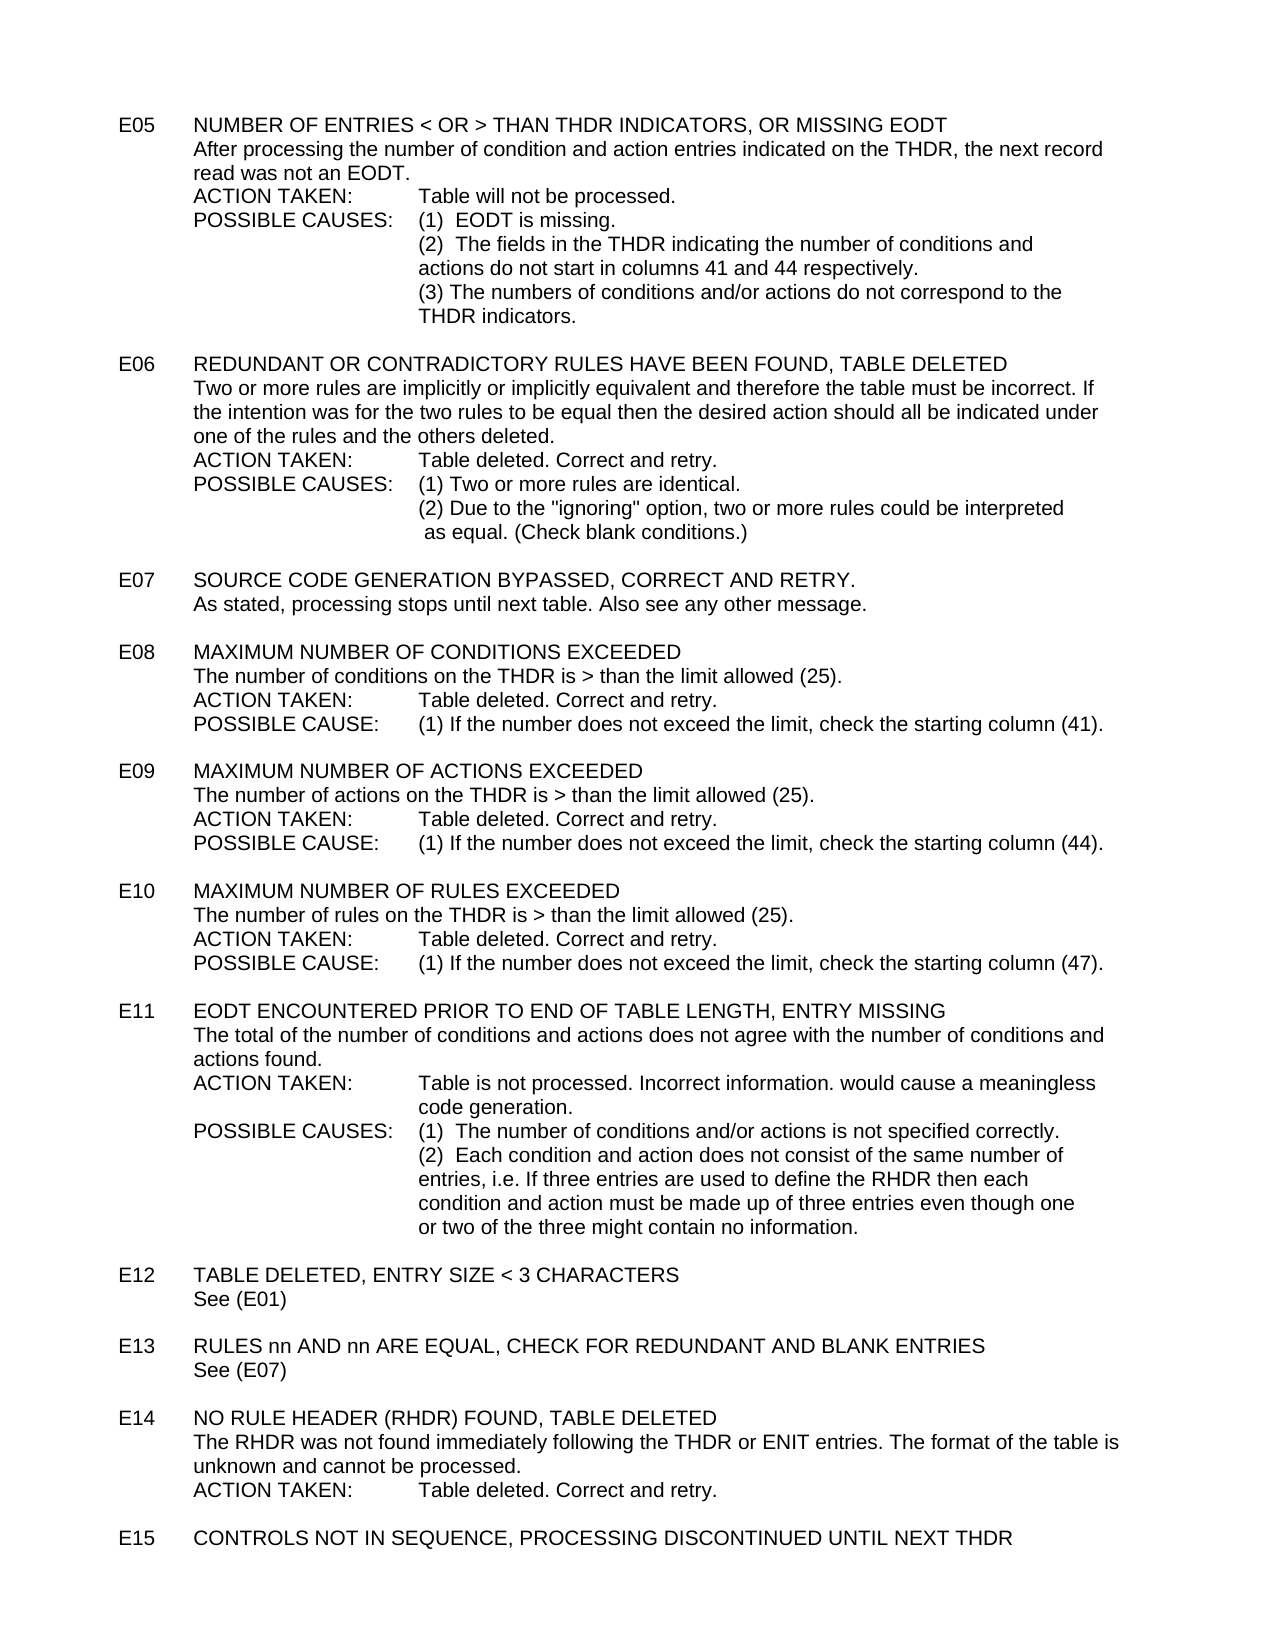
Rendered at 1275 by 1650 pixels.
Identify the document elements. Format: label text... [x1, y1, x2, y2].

text entries, i.e. If three entries are used to define the RHDR then each [118, 1167, 1157, 1191]
text The number of conditions on the THDR is > than the limit allowed (25). [118, 663, 1157, 687]
text The total of the number of conditions and actions does not agree with the number of conditions and actions found. [118, 1023, 1157, 1071]
text The RHDR was not found immediately following the THDR or ENIT entries. The format of the table is unknown and cannot be processed. [118, 1430, 1157, 1478]
text E10 MAXIMUM NUMBER OF RULES EXCEEDED [118, 879, 1157, 903]
text (2) Each condition and action does not consist of the same number of [118, 1143, 1157, 1167]
text POSSIBLE CAUSE: (1) If the number does not exceed the limit, check the starting column (41). [118, 711, 1157, 735]
text Two or more rules are implicitly or implicitly equivalent and therefore the table must be incorrect. If the intention was for the two rules to be equal then the desired action should all be indicated under one of the rules and the others deleted. [118, 376, 1157, 448]
text POSSIBLE CAUSES: (1) EODT is missing. [118, 208, 1157, 232]
text ACTION TAKEN: Table will not be processed. [118, 184, 1157, 208]
text E11 EODT ENCOUNTERED PRIOR TO END OF TABLE LENGTH, ENTRY MISSING [118, 999, 1157, 1023]
text actions do not start in columns 41 and 44 respectively. [118, 256, 1157, 280]
text POSSIBLE CAUSE: (1) If the number does not exceed the limit, check the starting column (44). [118, 831, 1157, 855]
text THDR indicators. [118, 304, 1157, 328]
text The number of actions on the THDR is > than the limit allowed (25). [118, 783, 1157, 807]
text E14 NO RULE HEADER (RHDR) FOUND, TABLE DELETED [118, 1406, 1157, 1430]
text (2) Due to the "ignoring" option, two or more rules could be interpreted [118, 496, 1157, 520]
text ACTION TAKEN: Table deleted. Correct and retry. [118, 1478, 1157, 1502]
text E09 MAXIMUM NUMBER OF ACTIONS EXCEEDED [118, 759, 1157, 783]
text ACTION TAKEN: Table is not processed. Incorrect information. would cause a meaningless code generation. [118, 1071, 1157, 1119]
text After processing the number of condition and action entries indicated on the THDR, the next record read was not an EODT. [118, 136, 1157, 184]
text As stated, processing stops until next table. Also see any other message. [118, 592, 1157, 616]
text E12 TABLE DELETED, ENTRY SIZE < 3 CHARACTERS [118, 1262, 1157, 1286]
text E13 RULES nn AND nn ARE EQUAL, CHECK FOR REDUNDANT AND BLANK ENTRIES [118, 1334, 1157, 1358]
text ACTION TAKEN: Table deleted. Correct and retry. [118, 807, 1157, 831]
text or two of the three might contain no information. [118, 1214, 1157, 1238]
text ACTION TAKEN: Table deleted. Correct and retry. [118, 687, 1157, 711]
text (2) The fields in the THDR indicating the number of conditions and [118, 232, 1157, 256]
text E06 REDUNDANT OR CONTRADICTORY RULES HAVE BEEN FOUND, TABLE DELETED [118, 352, 1157, 376]
text (3) The numbers of conditions and/or actions do not correspond to the [118, 280, 1157, 304]
text E05 NUMBER OF ENTRIES < OR > THAN THDR INDICATORS, OR MISSING EODT [118, 112, 1157, 136]
text POSSIBLE CAUSE: (1) If the number does not exceed the limit, check the starting column (47). [118, 951, 1157, 975]
text The number of rules on the THDR is > than the limit allowed (25). [118, 903, 1157, 927]
text condition and action must be made up of three entries even though one [118, 1191, 1157, 1214]
text See (E07) [118, 1358, 1157, 1382]
text E07 SOURCE CODE GENERATION BYPASSED, CORRECT AND RETRY. [118, 568, 1157, 592]
text ACTION TAKEN: Table deleted. Correct and retry. [118, 448, 1157, 472]
text POSSIBLE CAUSES: (1) Two or more rules are identical. [118, 472, 1157, 496]
text POSSIBLE CAUSES: (1) The number of conditions and/or actions is not specified correctly. [118, 1119, 1157, 1143]
text E15 CONTROLS NOT IN SEQUENCE, PROCESSING DISCONTINUED UNTIL NEXT THDR [118, 1526, 1157, 1550]
text ACTION TAKEN: Table deleted. Correct and retry. [118, 927, 1157, 951]
text as equal. (Check blank conditions.) [118, 520, 1157, 544]
text E08 MAXIMUM NUMBER OF CONDITIONS EXCEEDED [118, 639, 1157, 663]
text See (E01) [118, 1286, 1157, 1310]
